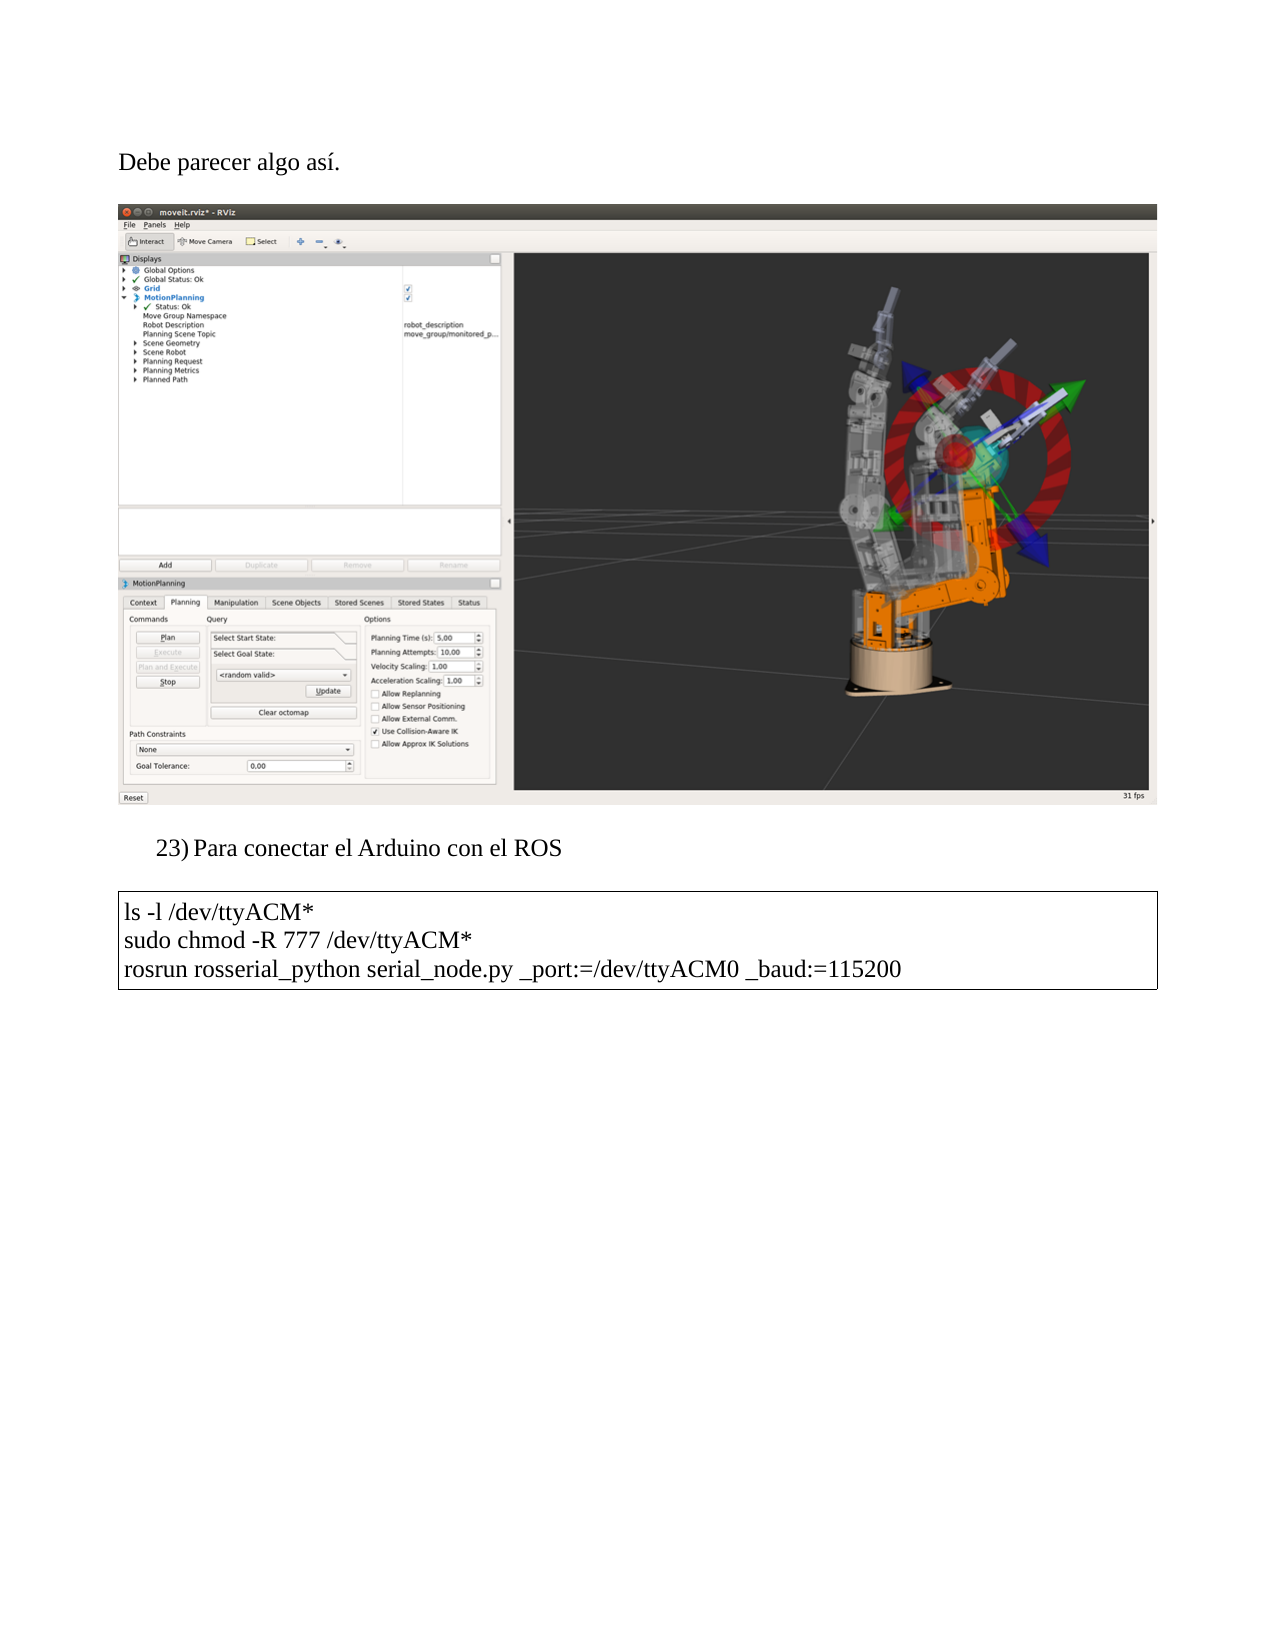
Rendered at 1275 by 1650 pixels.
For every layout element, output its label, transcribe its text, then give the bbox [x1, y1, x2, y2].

list Para conectar el Arduino con el ROS [156, 833, 1157, 862]
table_header ls -l /dev/ttyACM* sudo chmod -R 777 /dev/ttyACM* rosrun rosserial_python serial_node.py _port:=/dev/ttyACM0 _baud:=115200 [119, 892, 1157, 989]
text Debe parecer algo así. [118, 147, 1157, 176]
